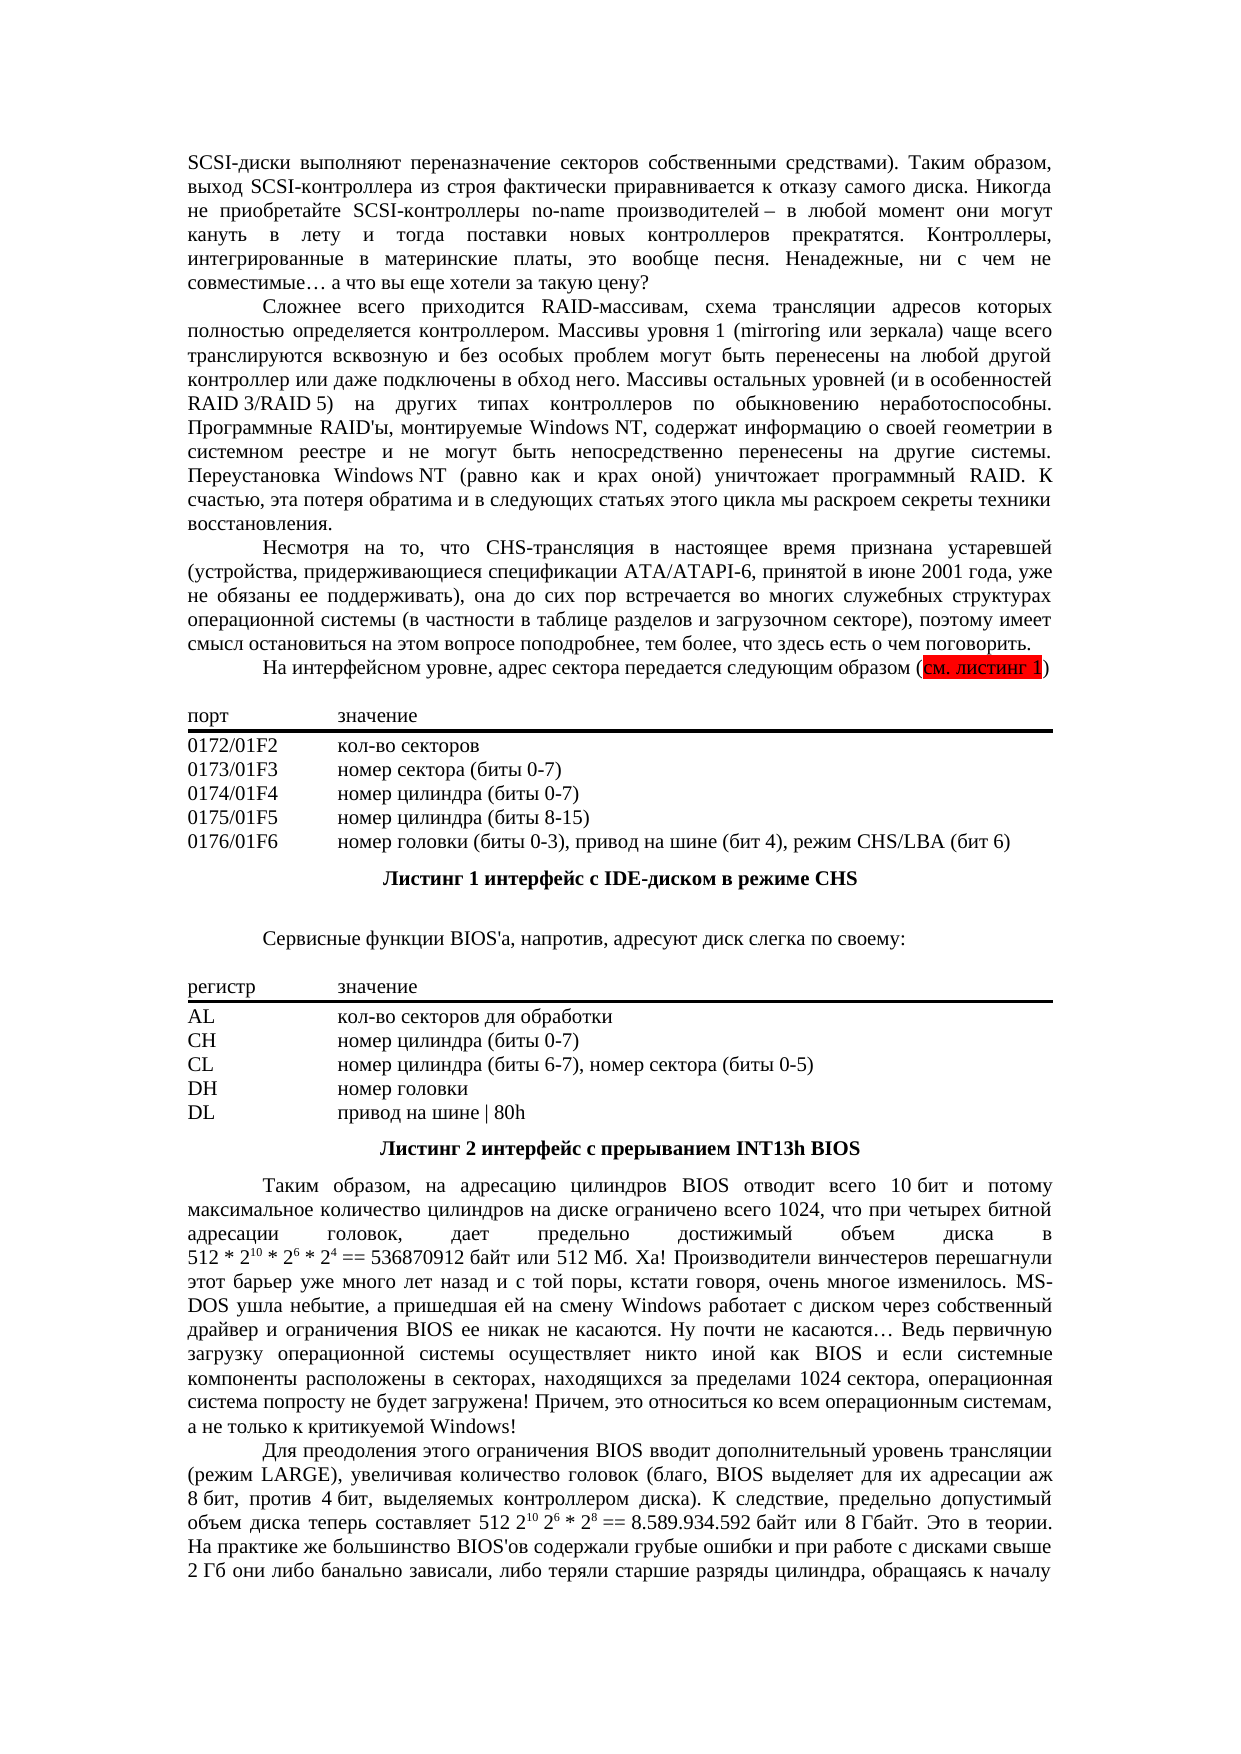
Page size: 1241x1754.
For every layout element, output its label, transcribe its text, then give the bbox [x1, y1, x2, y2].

text CH номер цилиндра (биты 0-7) [187, 1028, 1053, 1052]
text 0174/01F4 номер цилиндра (биты 0-7) [187, 781, 1053, 805]
text Таким образом, на адресацию цилиндров BIOS отводит всего 10 бит и потому максимальное количество цилиндров на диске ограничено всего 1024, что при четырех битной адресации головок, дает предельно достижимый объем диска в 512 * 210 * 26 * 24 == 536870912 байт или 512 Мб. Ха! Производители винчестеров перешагнули этот барьер уже много лет назад и с той поры, кстати говоря, очень многое изменилось. MS-DOS ушла небытие, а пришедшая ей на смену Windows работает с диском через собственный драйвер и ограничения BIOS ее никак не касаются. Ну почти не касаются… Ведь первичную загрузку операционной системы осуществляет никто иной как BIOS и если системные компоненты расположены в секторах, находящихся за пределами 1024 сектора, операционная система попросту не будет загружена! Причем, это относиться ко всем операционным системам, а не только к критикуемой Windows! [187, 1173, 1053, 1438]
text 0172/01F2 кол-во секторов [187, 733, 1053, 757]
text регистр значение [187, 974, 1053, 1003]
text AL кол-во секторов для обработки [187, 1003, 1053, 1028]
text Сложнее всего приходится RAID-массивам, схема трансляции адресов которых полностью определяется контроллером. Массивы уровня 1 (mirroring или зеркала) чаще всего транслируются всквозную и без особых проблем могут быть перенесены на любой другой контроллер или даже подключены в обход него. Массивы остальных уровней (и в особенностей RAID 3/RAID 5) на других типах контроллеров по обыкновению неработоспособны. Программные RAID'ы, монтируемые Windows NT, содержат информацию о своей геометрии в системном реестре и не могут быть непосредственно перенесены на другие системы. Переустановка Windows NT (равно как и крах оной) уничтожает программный RAID. К счастью, эта потеря обратима и в следующих статьях этого цикла мы раскроем секреты техники восстановления. [187, 294, 1053, 535]
text DL привод на шине | 80h [187, 1100, 1053, 1124]
text Для преодоления этого ограничения BIOS вводит дополнительный уровень трансляции (режим LARGE), увеличивая количество головок (благо, BIOS выделяет для их адресации аж 8 бит, против 4 бит, выделяемых контроллером диска). К следствие, предельно допустимый объем диска теперь составляет 512 210 26 * 28 == 8.589.934.592 байт или 8 Гбайт. Это в теории. На практике же большинство BIOS'ов содержали грубые ошибки и при работе с дисками свыше 2 Гб они либо банально зависали, либо теряли старшие разряды цилиндра, обращаясь к началу [187, 1438, 1053, 1582]
text SCSI-диски выполняют переназначение секторов собственными средствами). Таким образом, выход SCSI-контроллера из строя фактически приравнивается к отказу самого диска. Никогда не приобретайте SCSI-контроллеры no-name производителей – в любой момент они могут кануть в лету и тогда поставки новых контроллеров прекратятся. Контроллеры, интегрированные в материнские платы, это вообще песня. Ненадежные, ни с чем не совместимые… а что вы еще хотели за такую цену? [187, 150, 1053, 294]
text На интерфейсном уровне, адрес сектора передается следующим образом (см. листинг 1) [187, 655, 1053, 679]
text 0176/01F6 номер головки (биты 0-3), привод на шине (бит 4), режим CHS/LBA (бит 6) [187, 829, 1053, 853]
text 0175/01F5 номер цилиндра (биты 8-15) [187, 805, 1053, 829]
text порт значение [187, 703, 1053, 733]
text DH номер головки [187, 1076, 1053, 1100]
text 0173/01F3 номер сектора (биты 0-7) [187, 757, 1053, 781]
text Несмотря на то, что CHS-трансляция в настоящее время признана устаревшей (устройства, придерживающиеся спецификации ATA/ATAPI-6, принятой в июне 2001 года, уже не обязаны ее поддерживать), она до сих пор встречается во многих служебных структурах операционной системы (в частности в таблице разделов и загрузочном секторе), поэтому имеет смысл остановиться на этом вопросе поподробнее, тем более, что здесь есть о чем поговорить. [187, 535, 1053, 655]
text Сервисные функции BIOS'а, напротив, адресуют диск слегка по своему: [187, 926, 1053, 950]
text Листинг 1 интерфейс с IDE-диском в режиме CHS [187, 866, 1053, 889]
text Листинг 2 интерфейс с прерыванием INT13h BIOS [187, 1136, 1053, 1160]
text CL номер цилиндра (биты 6-7), номер сектора (биты 0-5) [187, 1052, 1053, 1076]
